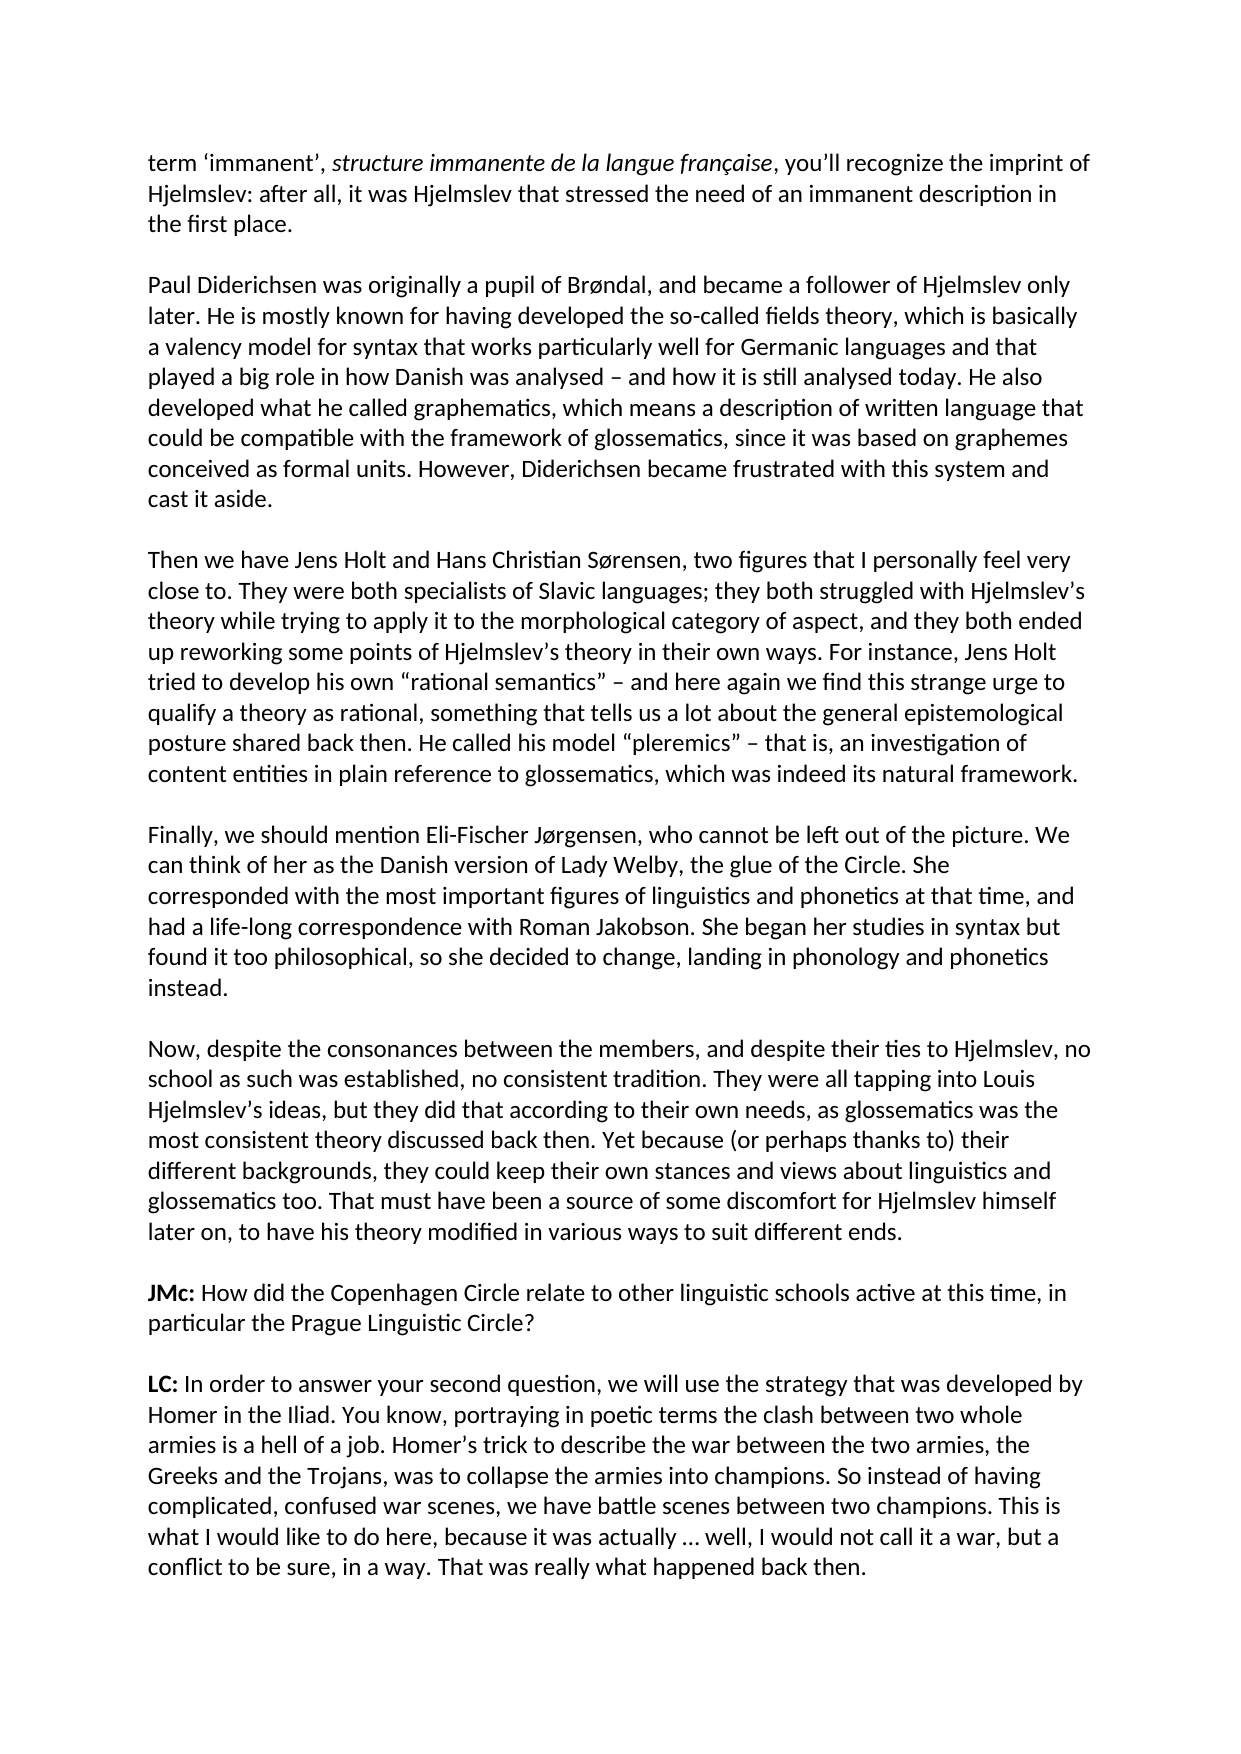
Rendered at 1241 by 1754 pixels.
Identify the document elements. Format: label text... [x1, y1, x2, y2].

text Now, despite the consonances between the members, and despite their ties to Hjelmslev, no school as such was established, no consistent tradition. They were all tapping into Louis Hjelmslev’s ideas, but they did that according to their own needs, as glossematics was the most consistent theory discussed back then. Yet because (or perhaps thanks to) their different backgrounds, they could keep their own stances and views about linguistics and glossematics too. That must have been a source of some discomfort for Hjelmslev himself later on, to have his theory modified in various ways to suit different ends. [148, 1033, 1093, 1246]
text Then we have Jens Holt and Hans Christian Sørensen, two figures that I personally feel very close to. They were both specialists of Slavic languages; they both struggled with Hjelmslev’s theory while trying to apply it to the morphological category of aspect, and they both ended up reworking some points of Hjelmslev’s theory in their own ways. For instance, Jens Holt tried to develop his own “rational semantics” – and here again we find this strange urge to qualify a theory as rational, something that tells us a lot about the general epistemological posture shared back then. He called his model “pleremics” – that is, an investigation of content entities in plain reference to glossematics, which was indeed its natural framework. [148, 544, 1093, 788]
text Finally, we should mention Eli-Fischer Jørgensen, who cannot be left out of the picture. We can think of her as the Danish version of Lady Welby, the glue of the Circle. She corresponded with the most important figures of linguistics and phonetics at that time, and had a life-long correspondence with Roman Jakobson. She began her studies in syntax but found it too philosophical, so she decided to change, landing in phonology and phonetics instead. [148, 819, 1093, 1002]
text LC: In order to answer your second question, we will use the strategy that was developed by Homer in the Iliad. You know, portraying in poetic terms the clash between two whole armies is a hell of a job. Homer’s trick to describe the war between the two armies, the Greeks and the Trojans, was to collapse the armies into champions. So instead of having complicated, confused war scenes, we have battle scenes between two champions. This is what I would like to do here, because it was actually … well, I would not call it a war, but a conflict to be sure, in a way. That was really what happened back then. [148, 1368, 1093, 1582]
text JMc: How did the Copenhagen Circle relate to other linguistic schools active at this time, in particular the Prague Linguistic Circle? [148, 1277, 1093, 1338]
text Paul Diderichsen was originally a pupil of Brøndal, and became a follower of Hjelmslev only later. He is mostly known for having developed the so-called fields theory, which is basically a valency model for syntax that works particularly well for Germanic languages and that played a big role in how Danish was analysed – and how it is still analysed today. He also developed what he called graphematics, which means a description of written language that could be compatible with the framework of glossematics, since it was based on graphemes conceived as formal units. However, Diderichsen became frustrated with this system and cast it aside. [148, 270, 1093, 514]
text term ‘immanent’, structure immanente de la langue française, you’ll recognize the imprint of Hjelmslev: after all, it was Hjelmslev that stressed the need of an immanent description in the first place. [148, 148, 1093, 239]
